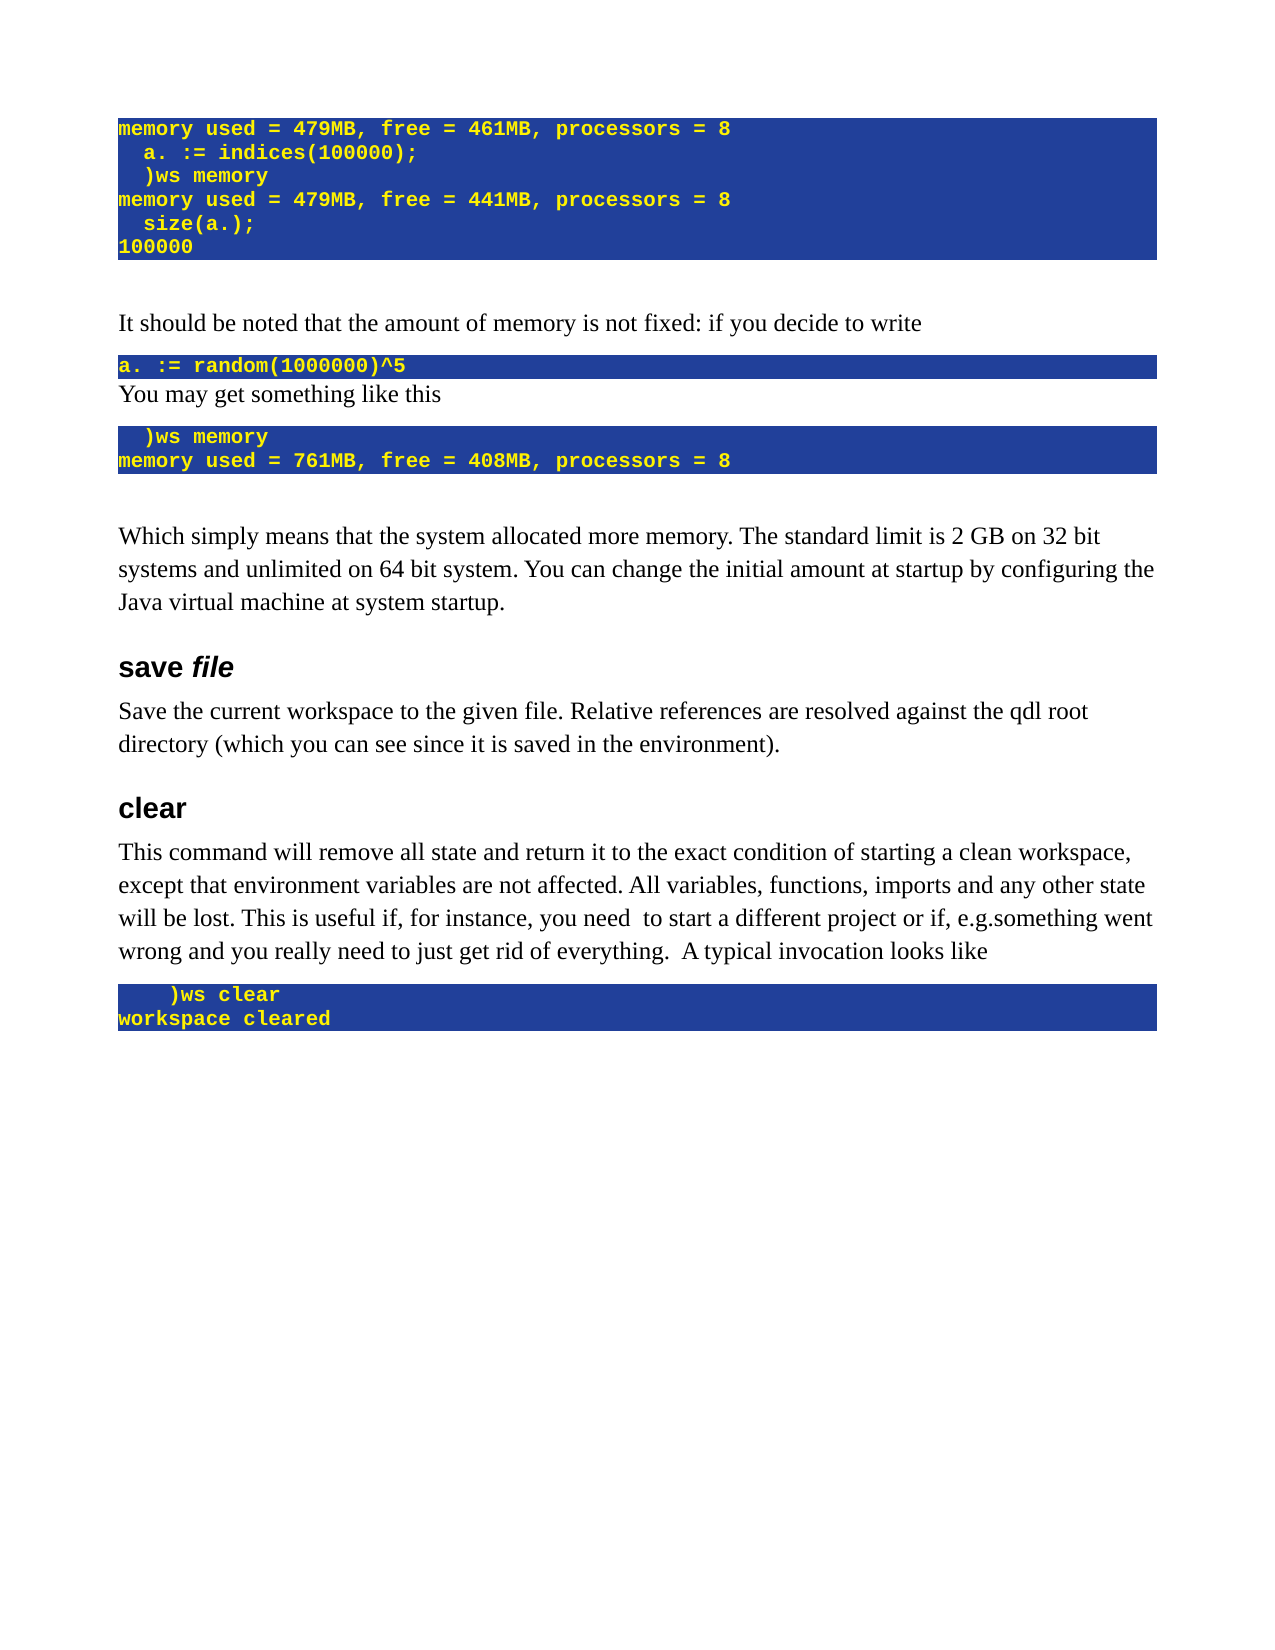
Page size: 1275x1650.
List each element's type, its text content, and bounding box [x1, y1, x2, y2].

text It should be noted that the amount of memory is not fixed: if you decide to write [118, 308, 1157, 336]
text workspace cleared [331, 1008, 1157, 1031]
text a. := indices(100000); [418, 142, 1157, 165]
text memory used = 479MB, free = 441MB, processors = 8 [731, 189, 1157, 213]
text size(a.); [256, 213, 1157, 236]
text Which simply means that the system allocated more memory. The standard limit is 2 GB on 32 bit systems and unlimited on 64 bit system. You can change the initial amount at startup by configuring the Java virtual machine at system startup. [118, 521, 1157, 616]
subtitle save file [118, 649, 1157, 683]
text )ws memory [268, 165, 1157, 189]
subtitle clear [118, 791, 1157, 825]
text memory used = 761MB, free = 408MB, processors = 8 [731, 450, 1157, 474]
text )ws memory [268, 426, 1157, 450]
text )ws clear [281, 984, 1157, 1008]
text a. := random(1000000)^5 [406, 355, 1157, 379]
text 100000 [193, 236, 1157, 260]
text This command will remove all state and return it to the exact condition of starting a clean workspace, except that environment variables are not affected. All variables, functions, imports and any other state will be lost. This is useful if, for instance, you need to start a different project or if, e.g.something went wrong and you really need to just get rid of everything. A typical invocation looks like [118, 837, 1157, 965]
text Save the current workspace to the given file. Relative references are resolved against the qdl root directory (which you can see since it is saved in the environment). [118, 696, 1157, 758]
text memory used = 479MB, free = 461MB, processors = 8 [731, 118, 1157, 142]
text You may get something like this [118, 379, 1157, 408]
